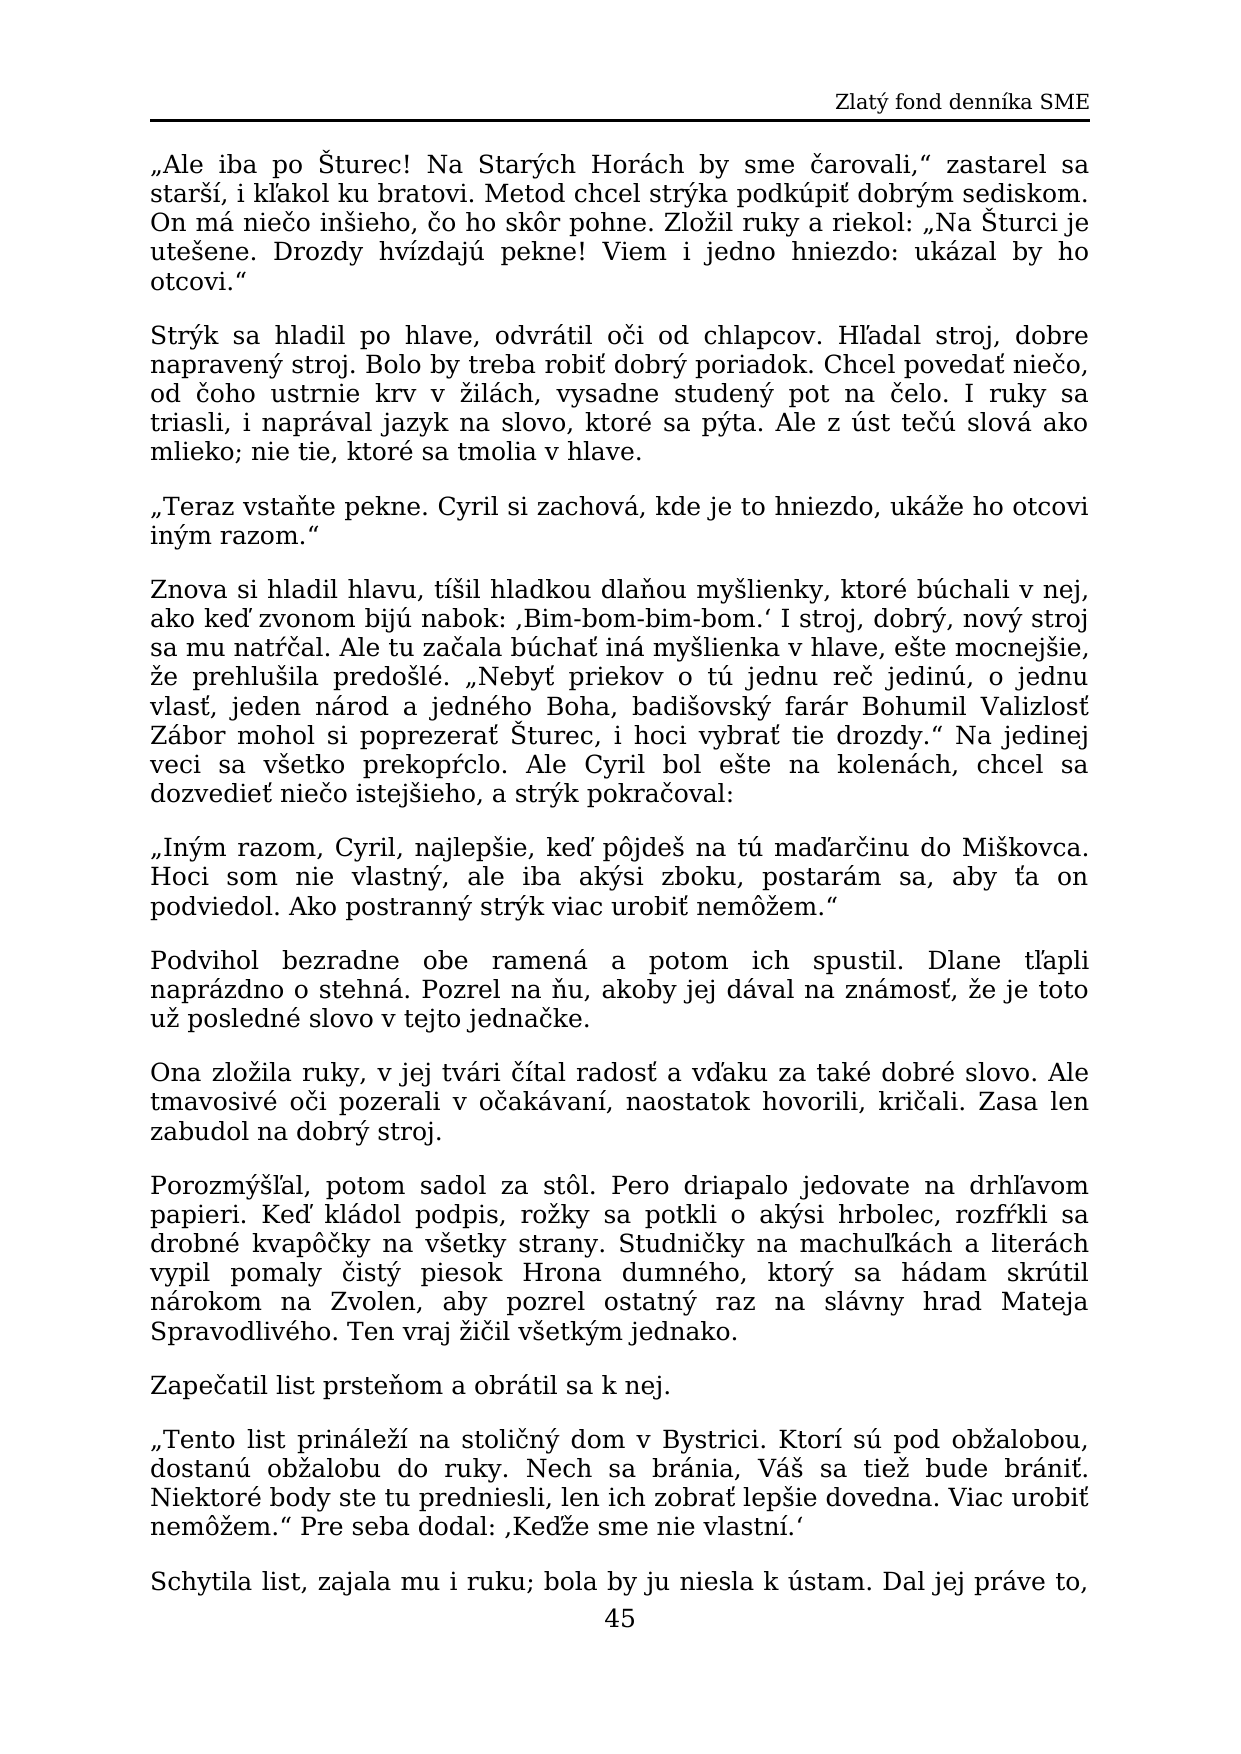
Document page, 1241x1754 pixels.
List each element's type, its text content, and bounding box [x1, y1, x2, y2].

text „Teraz vstaňte pekne. Cyril si zachová, kde je to hniezdo, ukáže ho otcovi iným razom.“ [150, 492, 1090, 550]
text „Tento list prináleží na stoličný dom v Bystrici. Ktorí sú pod obžalobou, dostanú obžalobu do ruky. Nech sa bránia, Váš sa tiež bude brániť. Niektoré body ste tu predniesli, len ich zobrať lepšie dovedna. Viac urobiť nemôžem.“ Pre seba dodal: ,Keďže sme nie vlastní.‘ [150, 1425, 1090, 1542]
text „Iným razom, Cyril, najlepšie, keď pôjdeš na tú maďarčinu do Miškovca. Hoci som nie vlastný, ale iba akýsi zboku, postarám sa, aby ťa on podviedol. Ako postranný strýk viac urobiť nemôžem.“ [150, 833, 1090, 921]
text Znova si hladil hlavu, tíšil hladkou dlaňou myšlienky, ktoré búchali v nej, ako keď zvonom bijú nabok: ,Bim-bom-bim-bom.‘ I stroj, dobrý, nový stroj sa mu natŕčal. Ale tu začala búchať iná myšlienka v hlave, ešte mocnejšie, že prehlušila predošlé. „Nebyť priekov o tú jednu reč jedinú, o jednu vlasť, jeden národ a jedného Boha, badišovský farár Bohumil Valizlosť Zábor mohol si poprezerať Šturec, i hoci vybrať tie drozdy.“ Na jedinej veci sa všetko prekopŕclo. Ale Cyril bol ešte na kolenách, chcel sa dozvedieť niečo istejšieho, a strýk pokračoval: [150, 575, 1090, 808]
text Ona zložila ruky, v jej tvári čítal radosť a vďaku za také dobré slovo. Ale tmavosivé oči pozerali v očakávaní, naostatok hovorili, kričali. Zasa len zabudol na dobrý stroj. [150, 1058, 1090, 1146]
text Podvihol bezradne obe ramená a potom ich spustil. Dlane tľapli naprázdno o stehná. Pozrel na ňu, akoby jej dával na známosť, že je toto už posledné slovo v tejto jednačke. [150, 946, 1090, 1033]
text Porozmýšľal, potom sadol za stôl. Pero driapalo jedovate na drhľavom papieri. Keď kládol podpis, rožky sa potkli o akýsi hrbolec, rozfŕkli sa drobné kvapôčky na všetky strany. Studničky na machuľkách a literách vypil pomaly čistý piesok Hrona dumného, ktorý sa hádam skrútil nárokom na Zvolen, aby pozrel ostatný raz na slávny hrad Mateja Spravodlivého. Ten vraj žičil všetkým jednako. [150, 1171, 1090, 1346]
text Strýk sa hladil po hlave, odvrátil oči od chlapcov. Hľadal stroj, dobre napravený stroj. Bolo by treba robiť dobrý poriadok. Chcel povedať niečo, od čoho ustrnie krv v žilách, vysadne studený pot na čelo. I ruky sa triasli, i naprával jazyk na slovo, ktoré sa pýta. Ale z úst tečú slová ako mlieko; nie tie, ktoré sa tmolia v hlave. [150, 321, 1090, 467]
text Zapečatil list prsteňom a obrátil sa k nej. [150, 1371, 1090, 1400]
text „Ale iba po Šturec! Na Starých Horách by sme čarovali,“ zastarel sa starší, i kľakol ku bratovi. Metod chcel strýka podkúpiť dobrým sediskom. On má niečo inšieho, čo ho skôr pohne. Zložil ruky a riekol: „Na Šturci je utešene. Drozdy hvízdajú pekne! Viem i jedno hniezdo: ukázal by ho otcovi.“ [150, 150, 1090, 296]
text Schytila list, zajala mu i ruku; bola by ju niesla k ústam. Dal jej práve to, [150, 1567, 1090, 1596]
